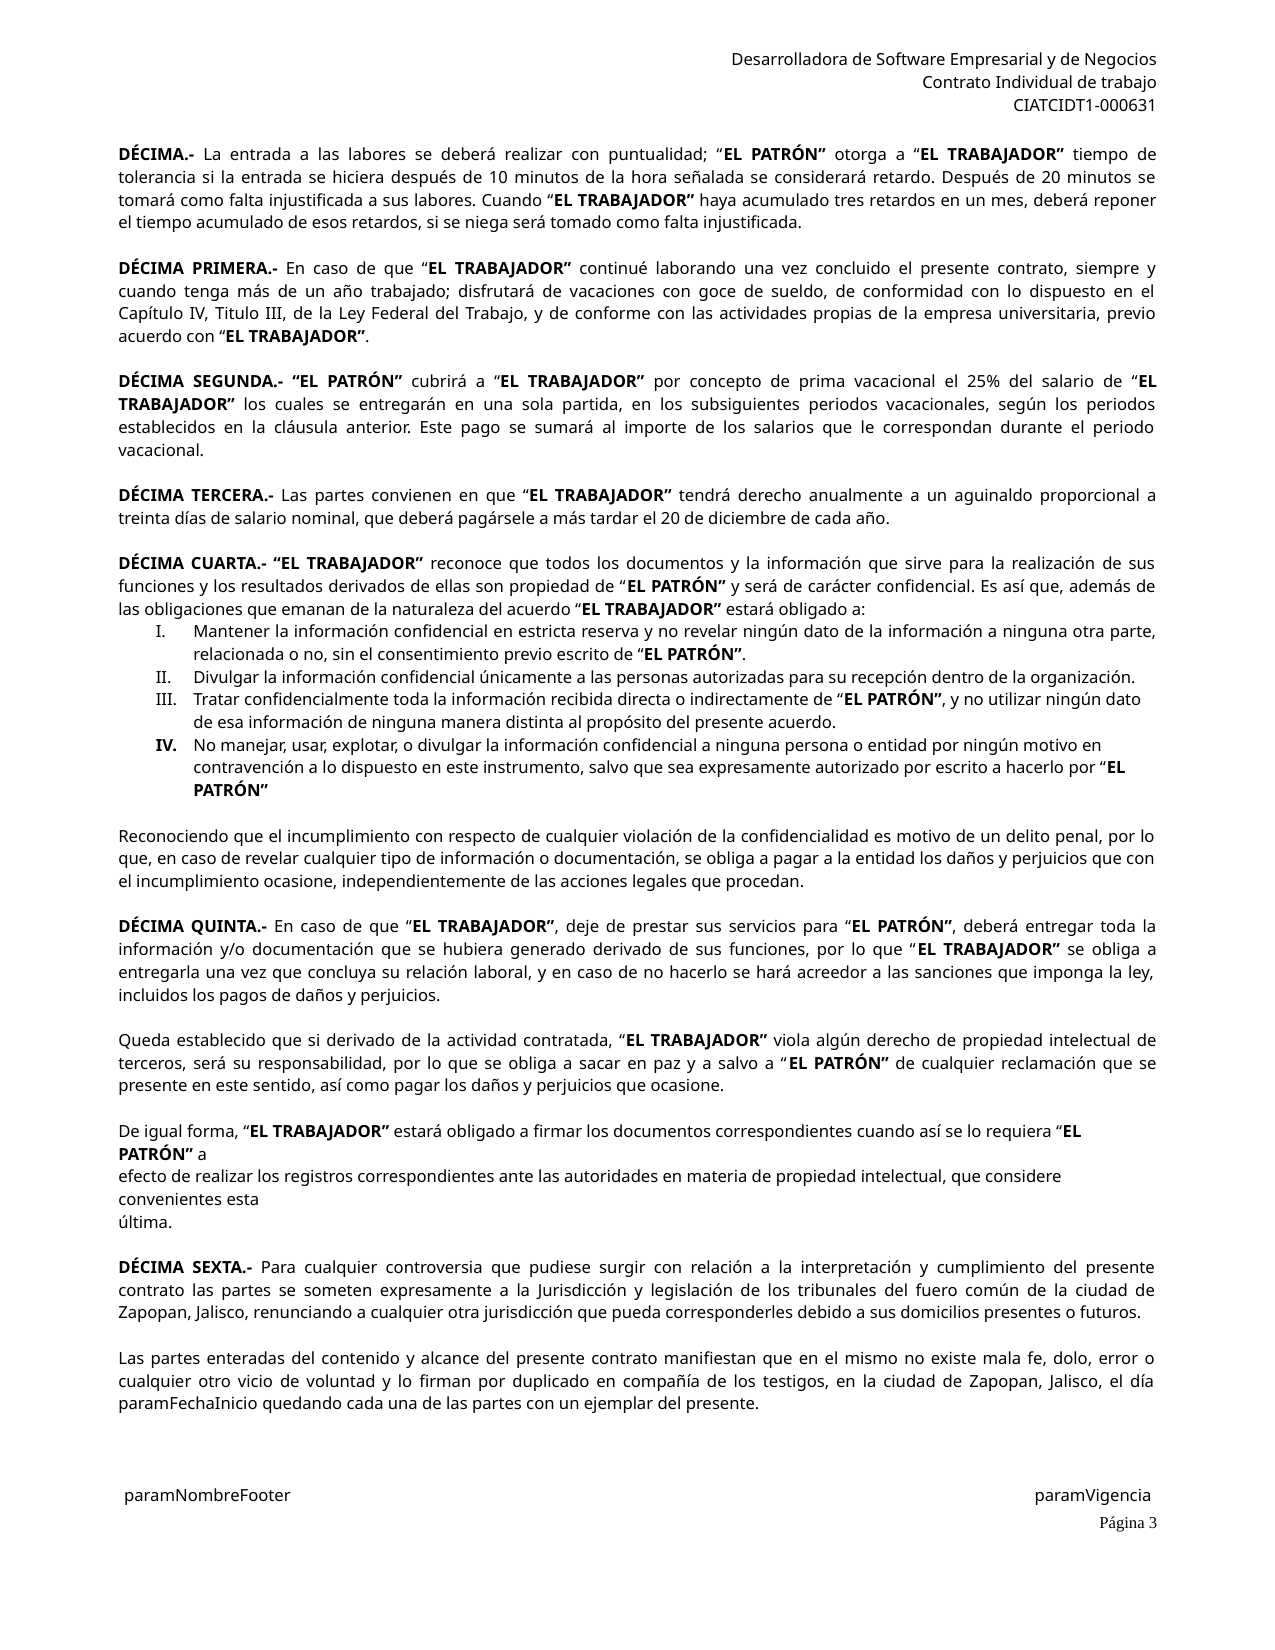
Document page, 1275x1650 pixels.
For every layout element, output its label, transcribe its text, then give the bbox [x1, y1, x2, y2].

text última. [118, 1210, 1157, 1233]
text DÉCIMA SEXTA.- Para cualquier controversia que pudiese surgir con relación a la interpretación y cumplimiento del presente contrato las partes se someten expresamente a la Jurisdicción y legislación de los tribunales del fuero común de la ciudad de Zapopan, Jalisco, renunciando a cualquier otra jurisdicción que pueda corresponderles debido a sus domicilios presentes o futuros. [118, 1256, 1157, 1324]
text DÉCIMA.- La entrada a las labores se deberá realizar con puntualidad; “EL PATRÓN” otorga a “EL TRABAJADOR” tiempo de tolerancia si la entrada se hiciera después de 10 minutos de la hora señalada se considerará retardo. Después de 20 minutos se tomará como falta injustificada a sus labores. Cuando “EL TRABAJADOR” haya acumulado tres retardos en un mes, deberá reponer el tiempo acumulado de esos retardos, si se niega será tomado como falta injustificada. [118, 143, 1157, 234]
text Queda establecido que si derivado de la actividad contratada, “EL TRABAJADOR” viola algún derecho de propiedad intelectual de terceros, será su responsabilidad, por lo que se obliga a sacar en paz y a salvo a “EL PATRÓN” de cualquier reclamación que se presente en este sentido, así como pagar los daños y perjuicios que ocasione. [118, 1028, 1157, 1097]
text DÉCIMA TERCERA.- Las partes convienen en que “EL TRABAJADOR” tendrá derecho anualmente a un aguinaldo proporcional a treinta días de salario nominal, que deberá pagársele a más tardar el 20 de diciembre de cada año. [118, 483, 1157, 529]
list Tratar confidencialmente toda la información recibida directa o indirectamente de “EL PATRÓN”, y no utilizar ningún dato de esa información de ninguna manera distinta al propósito del presente acuerdo. [156, 688, 1157, 733]
text efecto de realizar los registros correspondientes ante las autoridades en materia de propiedad intelectual, que considere convenientes esta [118, 1165, 1157, 1210]
list Mantener la información confidencial en estricta reserva y no revelar ningún dato de la información a ninguna otra parte, relacionada o no, sin el consentimiento previo escrito de “EL PATRÓN”. [156, 620, 1157, 665]
text DÉCIMA CUARTA.- “EL TRABAJADOR” reconoce que todos los documentos y la información que sirve para la realización de sus funciones y los resultados derivados de ellas son propiedad de “EL PATRÓN” y será de carácter confidencial. Es así que, además de las obligaciones que emanan de la naturaleza del acuerdo “EL TRABAJADOR” estará obligado a: [118, 552, 1157, 620]
list No manejar, usar, explotar, o divulgar la información confidencial a ninguna persona o entidad por ningún motivo en contravención a lo dispuesto en este instrumento, salvo que sea expresamente autorizado por escrito a hacerlo por “EL PATRÓN” [156, 733, 1157, 801]
text De igual forma, “EL TRABAJADOR” estará obligado a firmar los documentos correspondientes cuando así se lo requiera “EL PATRÓN” a [118, 1119, 1157, 1165]
text Reconociendo que el incumplimiento con respecto de cualquier violación de la confidencialidad es motivo de un delito penal, por lo que, en caso de revelar cualquier tipo de información o documentación, se obliga a pagar a la entidad los daños y perjuicios que con el incumplimiento ocasione, independientemente de las acciones legales que procedan. [118, 824, 1157, 892]
text DÉCIMA PRIMERA.- En caso de que “EL TRABAJADOR” continué laborando una vez concluido el presente contrato, siempre y cuando tenga más de un año trabajado; disfrutará de vacaciones con goce de sueldo, de conformidad con lo dispuesto en el Capítulo IV, Titulo III, de la Ley Federal del Trabajo, y de conforme con las actividades propias de la empresa universitaria, previo acuerdo con “EL TRABAJADOR”. [118, 256, 1157, 347]
text DÉCIMA QUINTA.- En caso de que “EL TRABAJADOR”, deje de prestar sus servicios para “EL PATRÓN”, deberá entregar toda la información y/o documentación que se hubiera generado derivado de sus funciones, por lo que “EL TRABAJADOR” se obliga a entregarla una vez que concluya su relación laboral, y en caso de no hacerlo se hará acreedor a las sanciones que imponga la ley, incluidos los pagos de daños y perjuicios. [118, 915, 1157, 1006]
text Las partes enteradas del contenido y alcance del presente contrato manifiestan que en el mismo no existe mala fe, dolo, error o cualquier otro vicio de voluntad y lo firman por duplicado en compañía de los testigos, en la ciudad de Zapopan, Jalisco, el día paramFechaInicio quedando cada una de las partes con un ejemplar del presente. [118, 1346, 1157, 1414]
text DÉCIMA SEGUNDA.- “EL PATRÓN” cubrirá a “EL TRABAJADOR” por concepto de prima vacacional el 25% del salario de “EL TRABAJADOR” los cuales se entregarán en una sola partida, en los subsiguientes periodos vacacionales, según los periodos establecidos en la cláusula anterior. Este pago se sumará al importe de los salarios que le correspondan durante el periodo vacacional. [118, 370, 1157, 461]
list Divulgar la información confidencial únicamente a las personas autorizadas para su recepción dentro de la organización. [156, 665, 1157, 688]
